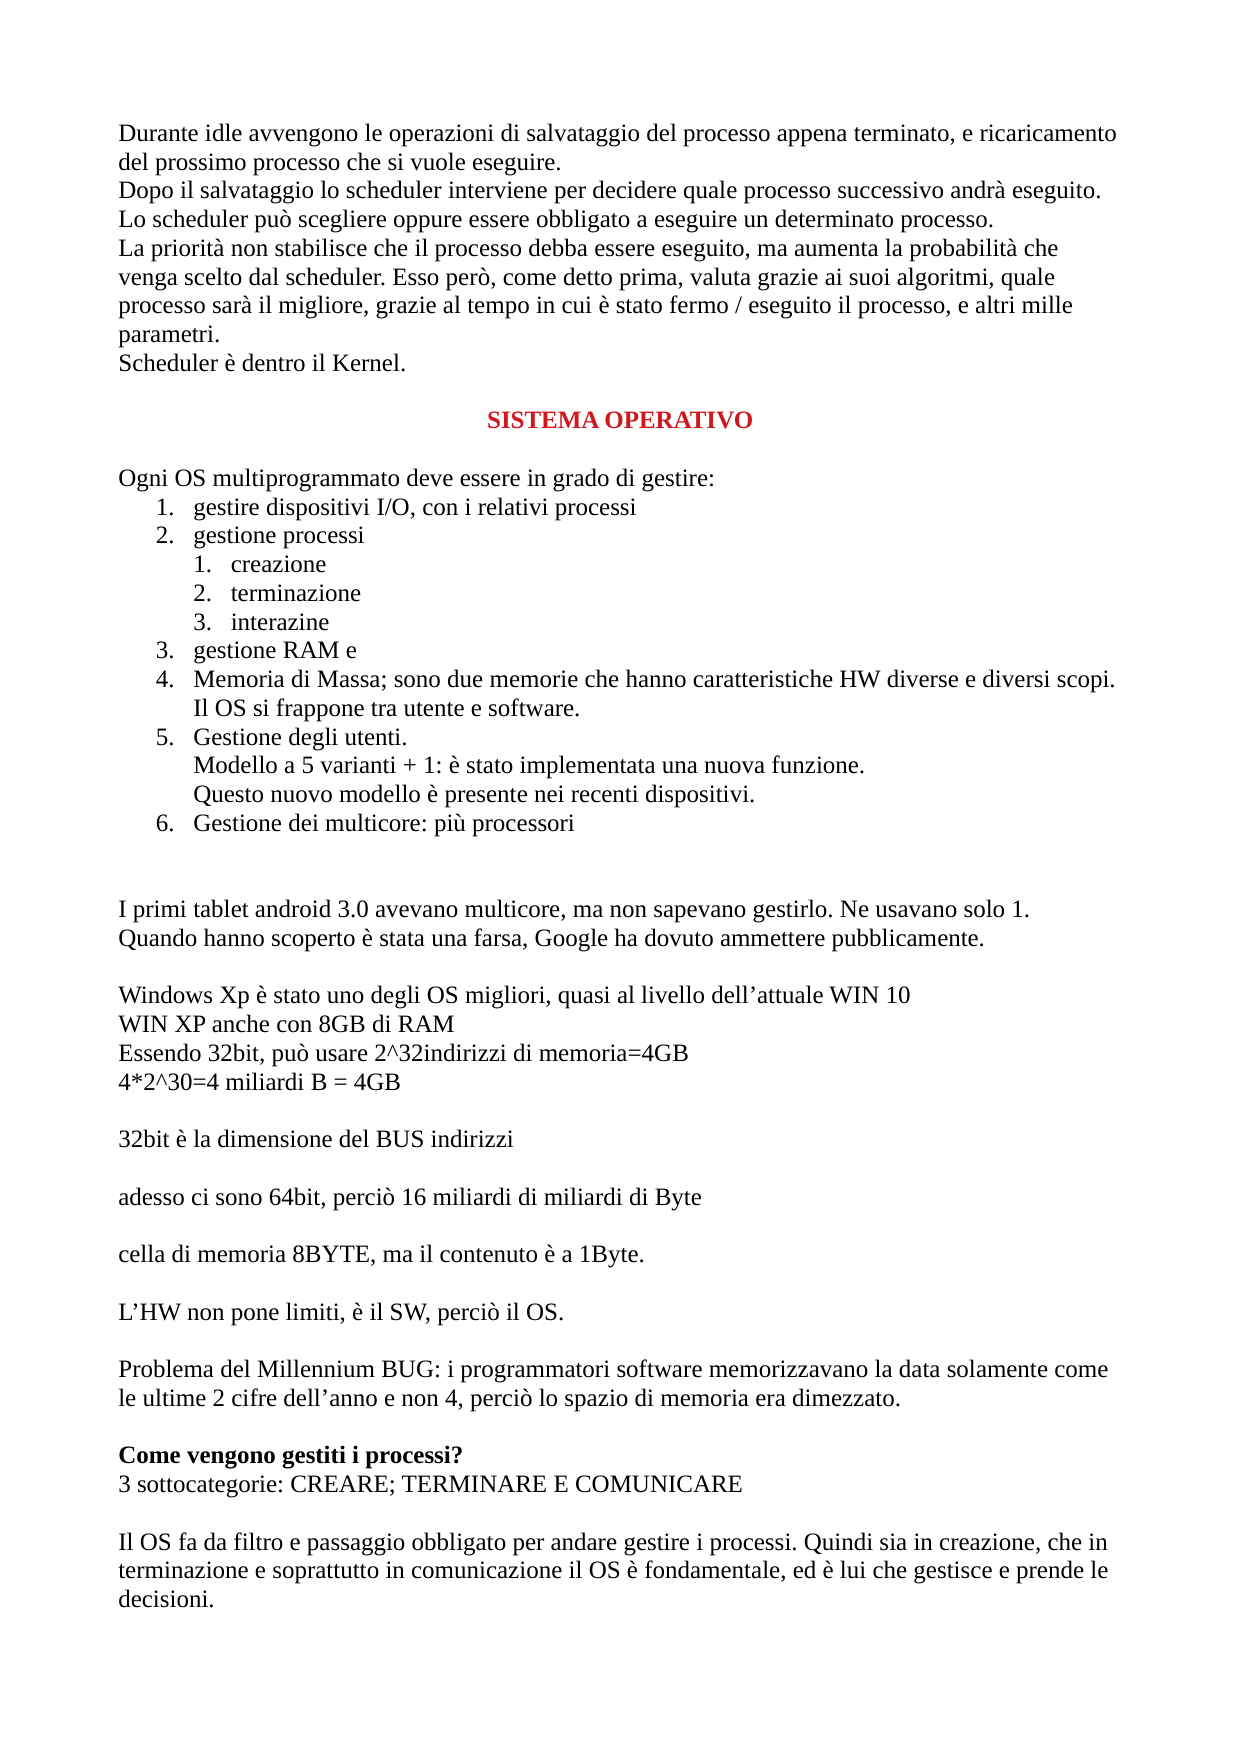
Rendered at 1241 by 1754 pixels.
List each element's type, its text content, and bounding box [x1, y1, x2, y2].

text I primi tablet android 3.0 avevano multicore, ma non sapevano gestirlo. Ne usavano solo 1. [118, 894, 1122, 923]
list gestione processi [156, 521, 1122, 549]
list Gestione degli utenti. Modello a 5 varianti + 1: è stato implementata una nuova funzione. Questo nuovo modello è presente nei recenti dispositivi. [156, 722, 1122, 808]
list creazione [193, 549, 1122, 578]
text cella di memoria 8BYTE, ma il contenuto è a 1Byte. [118, 1239, 1122, 1268]
text La priorità non stabilisce che il processo debba essere eseguito, ma aumenta la probabilità che venga scelto dal scheduler. Esso però, come detto prima, valuta grazie ai suoi algoritmi, quale processo sarà il migliore, grazie al tempo in cui è stato fermo / eseguito il processo, e altri mille parametri. [118, 233, 1122, 348]
text Dopo il salvataggio lo scheduler interviene per decidere quale processo successivo andrà eseguito. [118, 176, 1122, 204]
text Problema del Millennium BUG: i programmatori software memorizzavano la data solamente come le ultime 2 cifre dell’anno e non 4, perciò lo spazio di memoria era dimezzato. [118, 1354, 1122, 1412]
text Il OS fa da filtro e passaggio obbligato per andare gestire i processi. Quindi sia in creazione, che in terminazione e soprattutto in comunicazione il OS è fondamentale, ed è lui che gestisce e prende le decisioni. [118, 1527, 1122, 1613]
list gestire dispositivi I/O, con i relativi processi [156, 492, 1122, 521]
list Memoria di Massa; sono due memorie che hanno caratteristiche HW diverse e diversi scopi. [156, 664, 1122, 693]
list Gestione dei multicore: più processori [156, 808, 1122, 894]
text Lo scheduler può scegliere oppure essere obbligato a eseguire un determinato processo. [118, 204, 1122, 233]
text Durante idle avvengono le operazioni di salvataggio del processo appena terminato, e ricaricamento del prossimo processo che si vuole eseguire. [118, 118, 1122, 176]
text Windows Xp è stato uno degli OS migliori, quasi al livello dell’attuale WIN 10 [118, 981, 1122, 1009]
list gestione RAM e [156, 636, 1122, 664]
text SISTEMA OPERATIVO [118, 406, 1122, 434]
text 4*2^30=4 miliardi B = 4GB [118, 1067, 1122, 1096]
text 3 sottocategorie: CREARE; TERMINARE E COMUNICARE [118, 1469, 1122, 1498]
list interazine [193, 607, 1122, 636]
text Essendo 32bit, può usare 2^32indirizzi di memoria=4GB [118, 1038, 1122, 1067]
text Scheduler è dentro il Kernel. [118, 348, 1122, 377]
text Come vengono gestiti i processi? [118, 1441, 1122, 1469]
text Ogni OS multiprogrammato deve essere in grado di gestire: [118, 463, 1122, 492]
text 32bit è la dimensione del BUS indirizzi [118, 1124, 1122, 1153]
list terminazione [193, 578, 1122, 607]
text Quando hanno scoperto è stata una farsa, Google ha dovuto ammettere pubblicamente. [118, 923, 1122, 952]
text WIN XP anche con 8GB di RAM [118, 1009, 1122, 1038]
text adesso ci sono 64bit, perciò 16 miliardi di miliardi di Byte [118, 1182, 1122, 1211]
text L’HW non pone limiti, è il SW, perciò il OS. [118, 1297, 1122, 1326]
list Il OS si frappone tra utente e software. [156, 693, 1122, 722]
